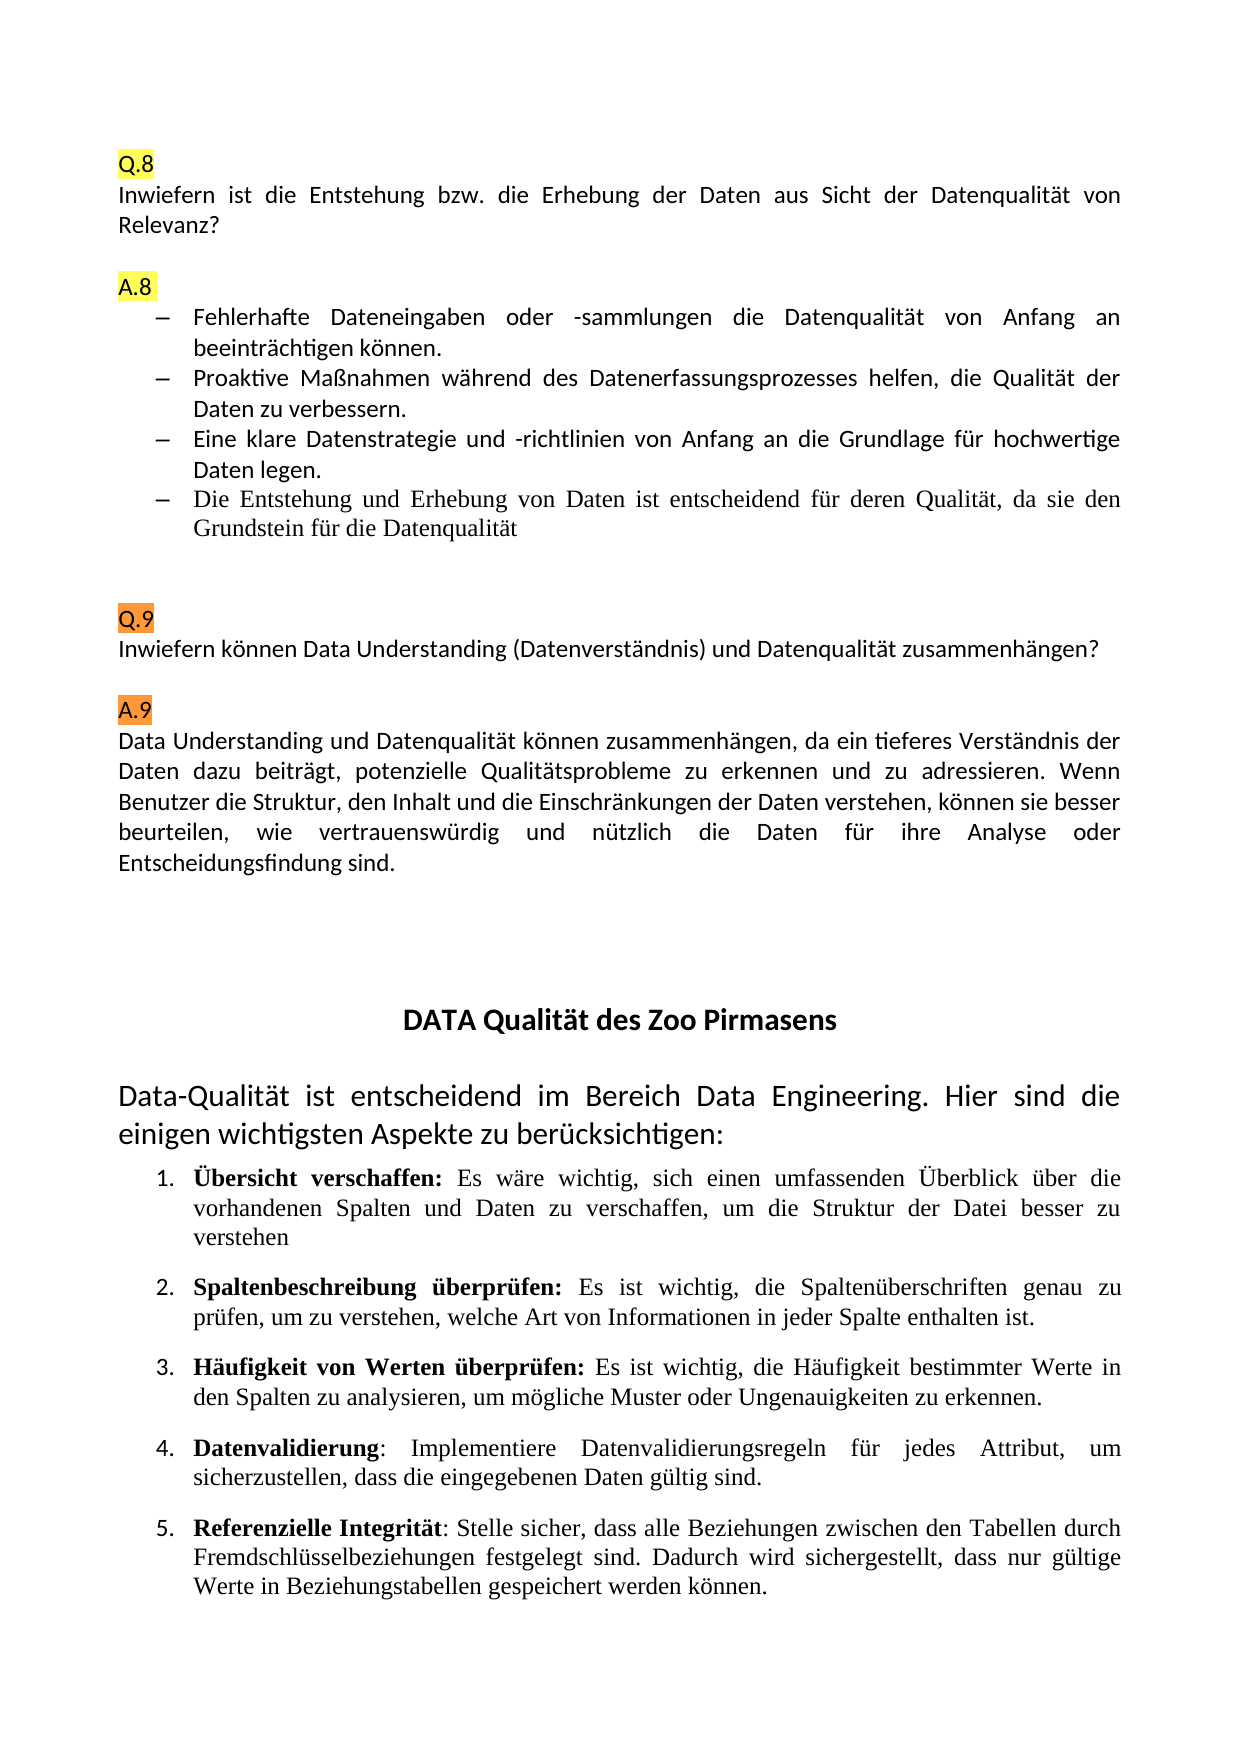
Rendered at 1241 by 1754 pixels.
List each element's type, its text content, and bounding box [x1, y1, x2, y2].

text A.9 [118, 694, 1122, 725]
text Inwiefern können Data Understanding (Datenverständnis) und Datenqualität zusammenhängen? [118, 633, 1122, 664]
list Übersicht verschaffen: Es wäre wichtig, sich einen umfassenden Überblick über die vorhandenen Spalten und Daten zu verschaffen, um die Struktur der Datei besser zu verstehen [156, 1163, 1122, 1251]
list Datenvalidierung: Implementiere Datenvalidierungsregeln für jedes Attribut, um sicherzustellen, dass die eingegebenen Daten gültig sind. [156, 1432, 1122, 1491]
list Häufigkeit von Werten überprüfen: Es ist wichtig, die Häufigkeit bestimmter Werte in den Spalten zu analysieren, um mögliche Muster oder Ungenauigkeiten zu erkennen. [156, 1352, 1122, 1411]
list Eine klare Datenstrategie und -richtlinien von Anfang an die Grundlage für hochwertige Daten legen. [156, 423, 1122, 484]
text Q.8 [118, 149, 1122, 179]
text Inwiefern ist die Entstehung bzw. die Erhebung der Daten aus Sicht der Datenqualität von Relevanz? [118, 179, 1122, 240]
list Fehlerhafte Dateneingaben oder -sammlungen die Datenqualität von Anfang an beeinträchtigen können. [156, 301, 1122, 362]
list Proaktive Maßnahmen während des Datenerfassungsprozesses helfen, die Qualität der Daten zu verbessern. [156, 362, 1122, 423]
list Spaltenbeschreibung überprüfen: Es ist wichtig, die Spaltenüberschriften genau zu prüfen, um zu verstehen, welche Art von Informationen in jeder Spalte enthalten ist. [156, 1271, 1122, 1331]
list Referenzielle Integrität: Stelle sicher, dass alle Beziehungen zwischen den Tabellen durch Fremdschlüsselbeziehungen festgelegt sind. Dadurch wird sichergestellt, dass nur gültige Werte in Beziehungstabellen gespeichert werden können. [156, 1512, 1122, 1600]
text A.8 [118, 271, 1122, 301]
list Die Entstehung und Erhebung von Daten ist entscheidend für deren Qualität, da sie den Grundstein für die Datenqualität [156, 484, 1122, 542]
text Data Understanding und Datenqualität können zusammenhängen, da ein tieferes Verständnis der Daten dazu beiträgt, potenzielle Qualitätsprobleme zu erkennen und zu adressieren. Wenn Benutzer die Struktur, den Inhalt und die Einschränkungen der Daten verstehen, können sie besser beurteilen, wie vertrauenswürdig und nützlich die Daten für ihre Analyse oder Entscheidungsfindung sind. [118, 725, 1122, 878]
text Data-Qualität ist entscheidend im Bereich Data Engineering. Hier sind die einigen wichtigsten Aspekte zu berücksichtigen: [118, 1076, 1122, 1152]
text DATA Qualität des Zoo Pirmasens [118, 1000, 1122, 1038]
text Q.9 [118, 603, 1122, 633]
